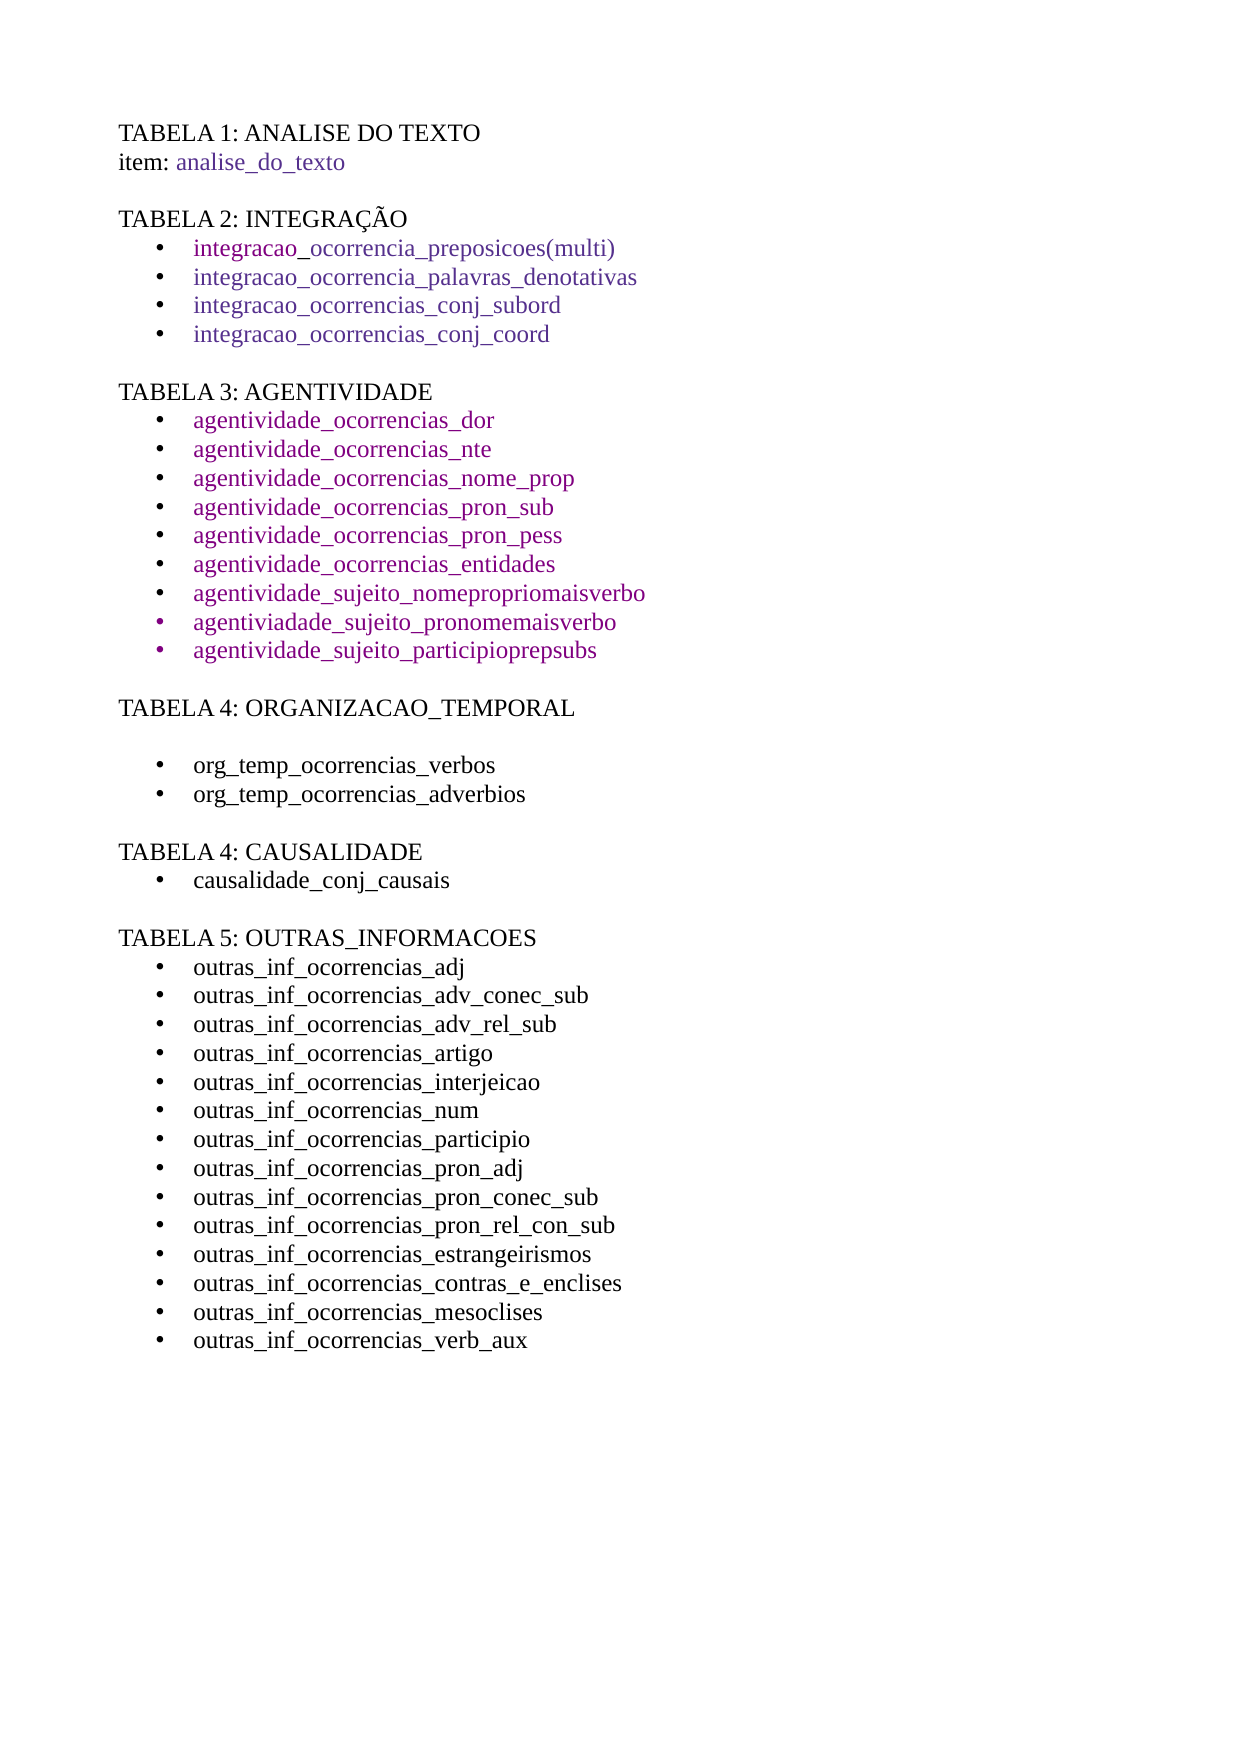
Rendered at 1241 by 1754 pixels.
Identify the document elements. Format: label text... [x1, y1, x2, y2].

text TABELA 4: CAUSALIDADE [118, 837, 1122, 866]
list agentividade_sujeito_nomepropriomaisverbo [156, 578, 1122, 607]
list agentividade_ocorrencias_pron_sub [156, 492, 1122, 521]
list outras_inf_ocorrencias_artigo [156, 1038, 1122, 1067]
list org_temp_ocorrencias_adverbios [156, 779, 1122, 808]
list agentividade_ocorrencias_entidades [156, 549, 1122, 578]
list agentividade_ocorrencias_nome_prop [156, 463, 1122, 492]
text TABELA 2: INTEGRAÇÃO [118, 204, 1122, 233]
list outras_inf_ocorrencias_verb_aux [156, 1326, 1122, 1354]
text item: analise_do_texto [118, 147, 1122, 176]
list outras_inf_ocorrencias_pron_rel_con_sub [156, 1211, 1122, 1239]
list outras_inf_ocorrencias_contras_e_enclises [156, 1268, 1122, 1297]
list outras_inf_ocorrencias_adv_rel_sub [156, 1009, 1122, 1038]
list agentiviadade_sujeito_pronomemaisverbo [156, 607, 1122, 636]
list integracao_ocorrencias_conj_coord [156, 319, 1122, 348]
list outras_inf_ocorrencias_pron_conec_sub [156, 1182, 1122, 1211]
list causalidade_conj_causais [156, 866, 1122, 894]
list agentividade_sujeito_participioprepsubs [156, 636, 1122, 664]
list outras_inf_ocorrencias_num [156, 1096, 1122, 1124]
list outras_inf_ocorrencias_pron_adj [156, 1153, 1122, 1182]
list agentividade_ocorrencias_pron_pess [156, 521, 1122, 549]
list outras_inf_ocorrencias_interjeicao [156, 1067, 1122, 1096]
text TABELA 3: AGENTIVIDADE [118, 377, 1122, 406]
list outras_inf_ocorrencias_adj [156, 952, 1122, 981]
list outras_inf_ocorrencias_mesoclises [156, 1297, 1122, 1326]
list integracao_ocorrencia_preposicoes(multi) [156, 233, 1122, 262]
list integracao_ocorrencias_conj_subord [156, 291, 1122, 319]
text TABELA 4: ORGANIZACAO_TEMPORAL [118, 693, 1122, 722]
text TABELA 1: ANALISE DO TEXTO [118, 118, 1122, 147]
list agentividade_ocorrencias_dor [156, 406, 1122, 434]
list outras_inf_ocorrencias_participio [156, 1124, 1122, 1153]
list outras_inf_ocorrencias_estrangeirismos [156, 1239, 1122, 1268]
list integracao_ocorrencia_palavras_denotativas [156, 262, 1122, 291]
list outras_inf_ocorrencias_adv_conec_sub [156, 981, 1122, 1009]
text TABELA 5: OUTRAS_INFORMACOES [118, 923, 1122, 952]
list org_temp_ocorrencias_verbos [156, 751, 1122, 779]
list agentividade_ocorrencias_nte [156, 434, 1122, 463]
